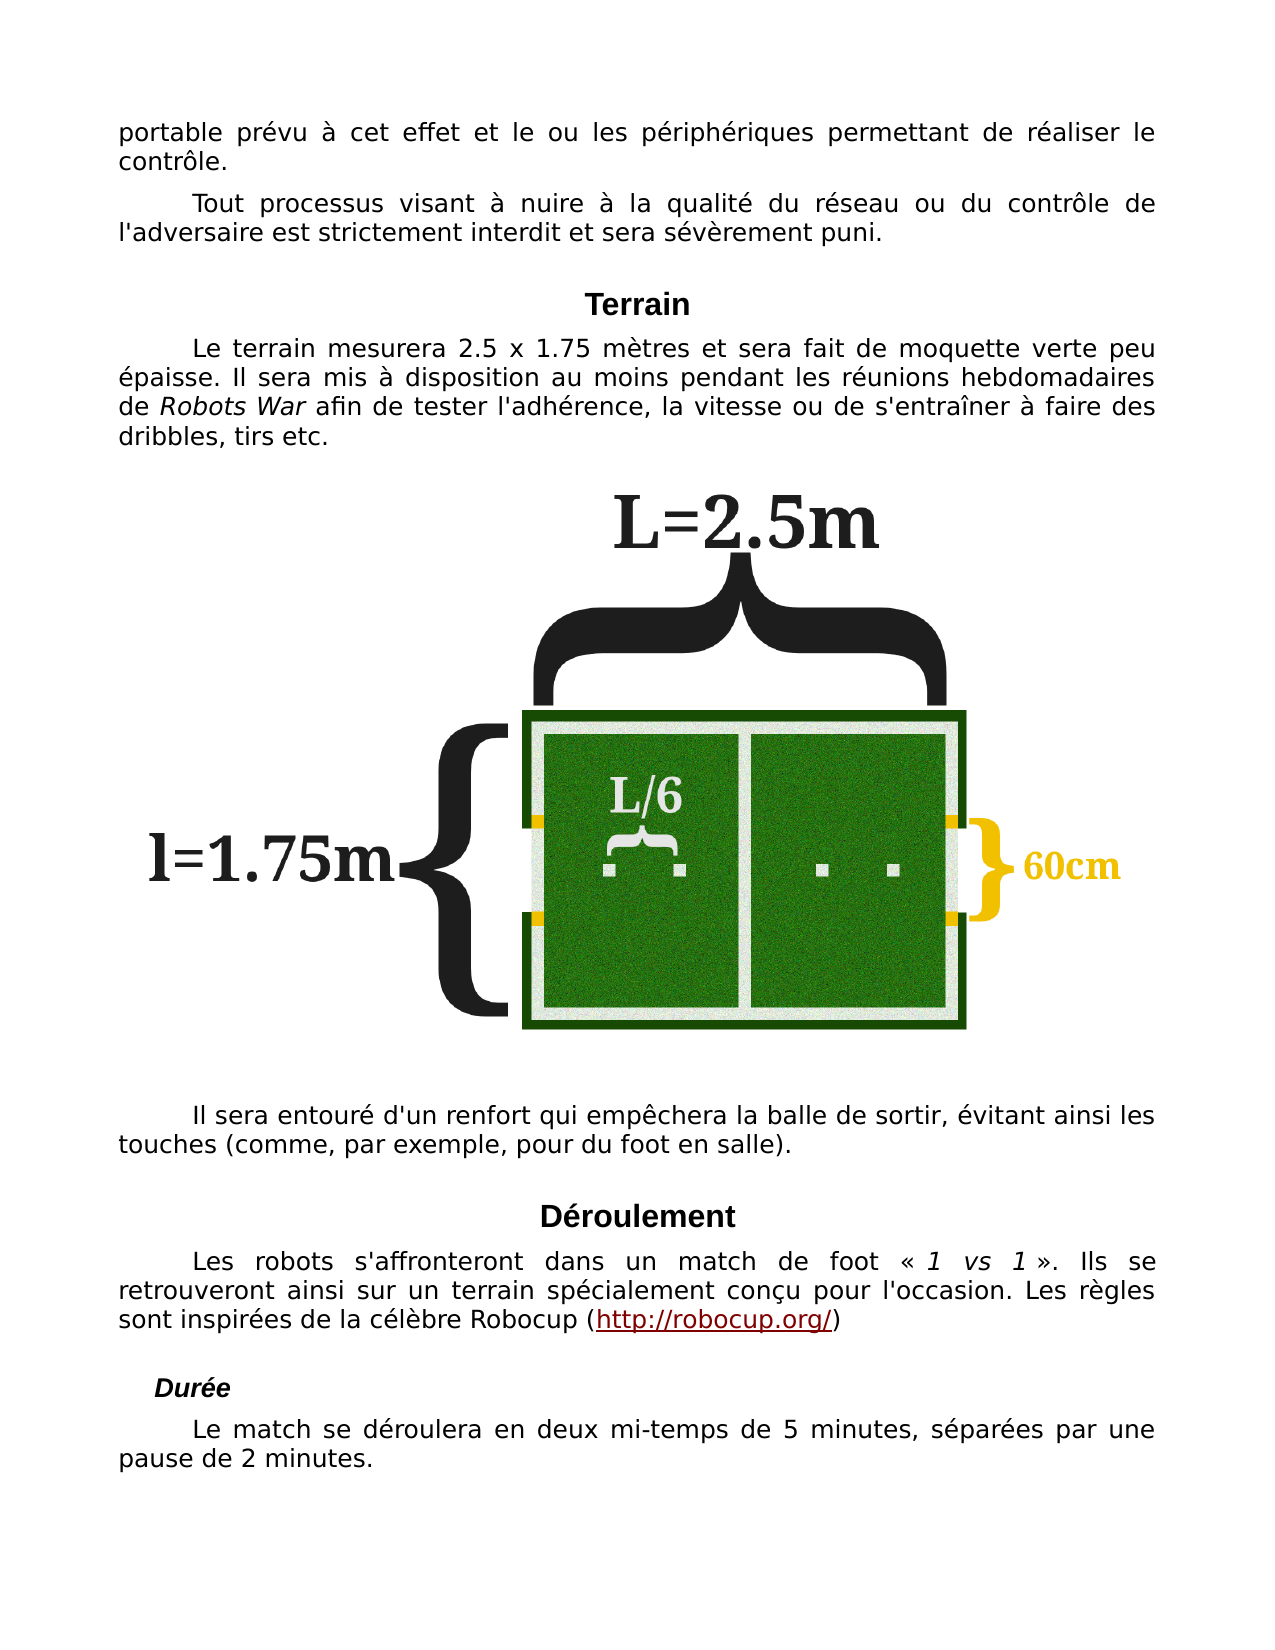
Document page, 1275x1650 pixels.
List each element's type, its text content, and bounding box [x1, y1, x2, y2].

text Il sera entouré d'un renfort qui empêchera la balle de sortir, évitant ainsi les touches (comme, par exemple, pour du foot en salle). [118, 1102, 1157, 1160]
text Le terrain mesurera 2.5 x 1.75 mètres et sera fait de moquette verte peu épaisse. Il sera mis à disposition au moins pendant les réunions hebdomadaires de Robots War afin de tester l'adhérence, la vitesse ou de s'entraîner à faire des dribbles, tirs etc. [118, 334, 1157, 451]
subtitle Déroulement [118, 1197, 1157, 1234]
text Le match se déroulera en deux mi-temps de 5 minutes, séparées par une pause de 2 minutes. [118, 1416, 1157, 1474]
subtitle Durée [154, 1372, 1157, 1403]
picture [146, 463, 1129, 1060]
subtitle Terrain [118, 285, 1157, 322]
text Tout processus visant à nuire à la qualité du réseau ou du contrôle de l'adversaire est strictement interdit et sera sévèrement puni. [118, 189, 1157, 247]
text Les robots s'affronteront dans un match de foot « 1 vs 1 ». Ils se retrouveront ainsi sur un terrain spécialement conçu pour l'occasion. Les règles sont inspirées de la célèbre Robocup (http://robocup.org/) [118, 1247, 1157, 1334]
text portable prévu à cet effet et le ou les périphériques permettant de réaliser le contrôle. [118, 118, 1157, 176]
